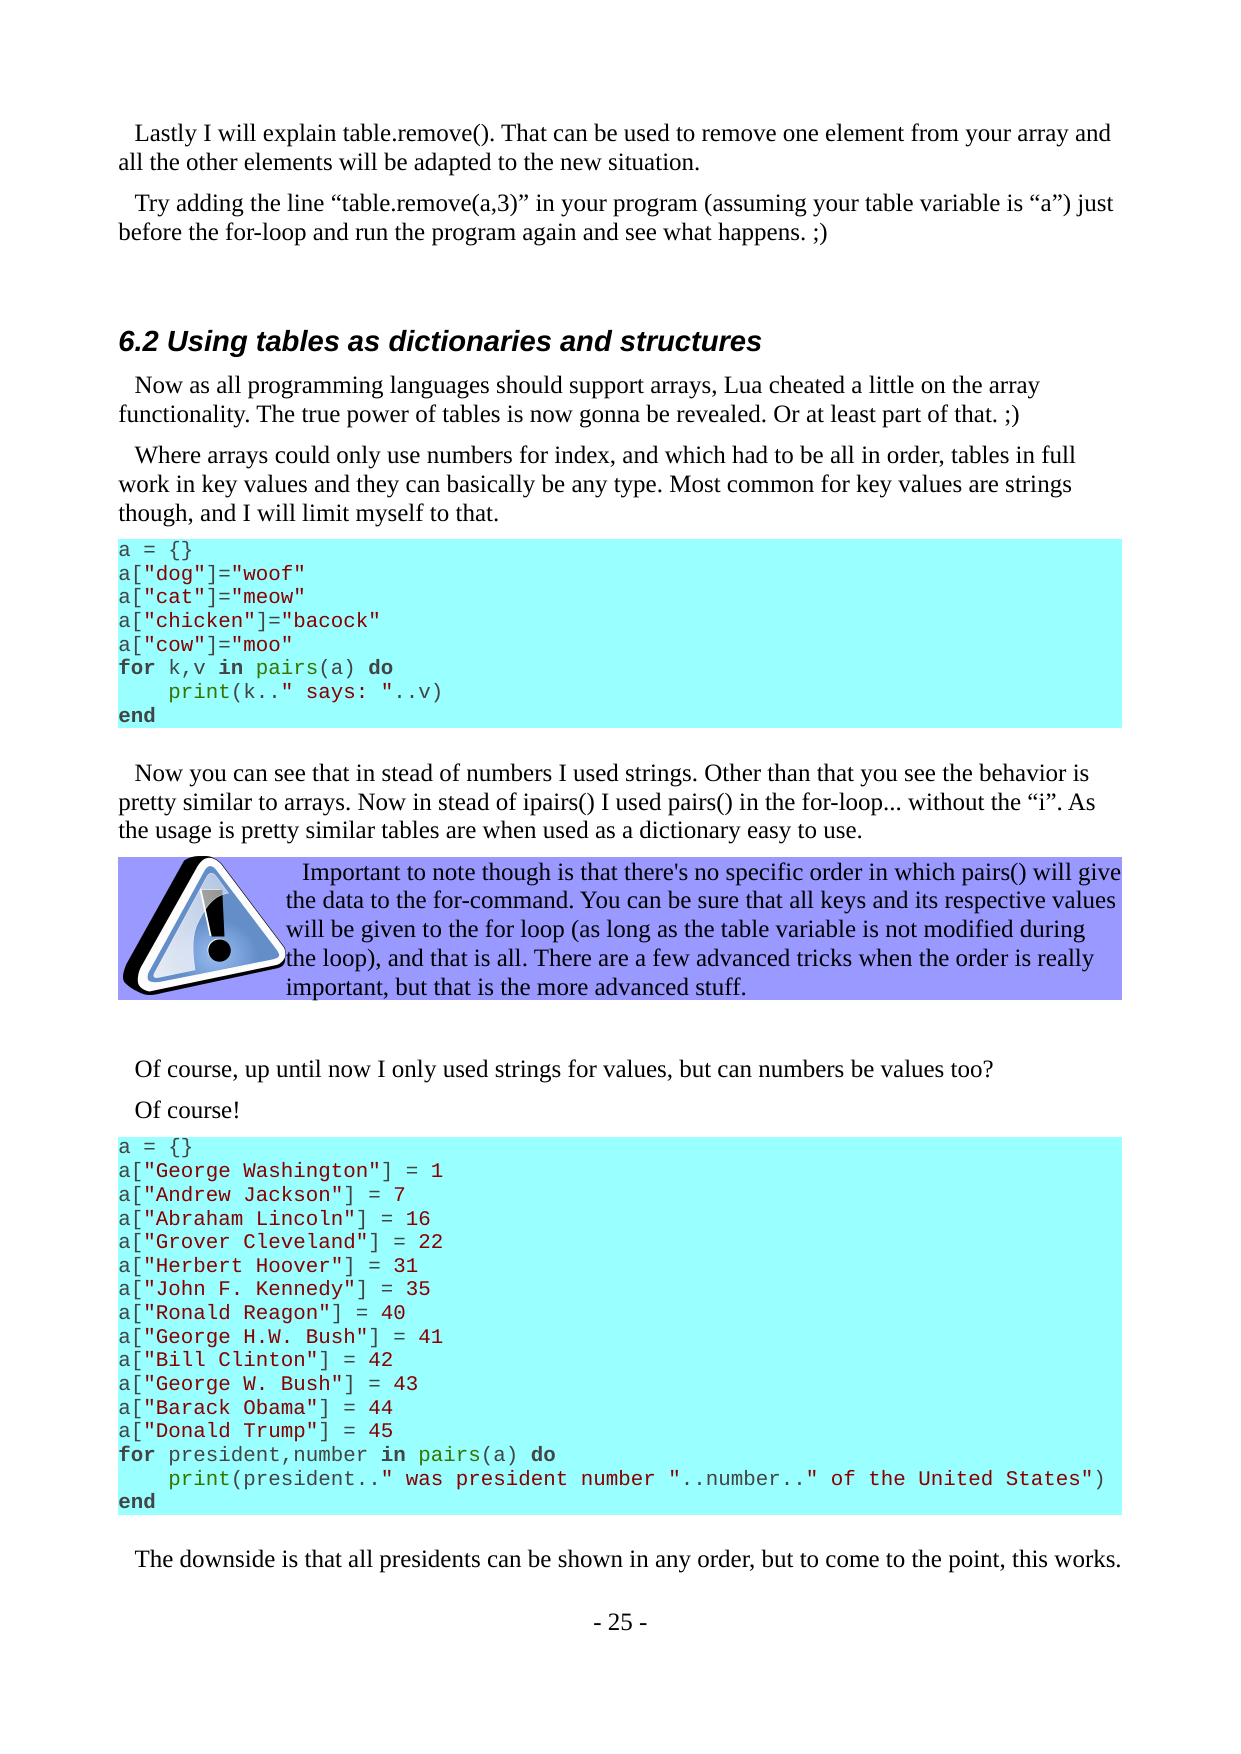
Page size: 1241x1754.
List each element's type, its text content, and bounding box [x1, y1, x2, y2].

picture [123, 856, 286, 995]
text for k,v in pairs(a) do [118, 657, 1122, 681]
text a["Herbert Hoover"] = 31 [118, 1255, 1122, 1278]
text a["Ronald Reagon"] = 40 [118, 1302, 1122, 1326]
text end [118, 1491, 1122, 1515]
text a["George W. Bush"] = 43 [118, 1373, 1122, 1397]
text print(k.." says: "..v) [118, 681, 1122, 705]
text Of course! [118, 1095, 1122, 1124]
text Of course, up until now I only used strings for values, but can numbers be values too? [118, 1054, 1122, 1083]
text a = {} [118, 539, 1122, 563]
text Try adding the line “table.remove(a,3)” in your program (assuming your table variable is “a”) just before the for-loop and run the program again and see what happens. ;) [118, 188, 1122, 246]
text a["John F. Kennedy"] = 35 [118, 1278, 1122, 1302]
subtitle 6.2 Using tables as dictionaries and structures [118, 324, 1122, 358]
text Important to note though is that there's no specific order in which pairs() will give the data to the for-command. You can be sure that all keys and its respective values will be given to the for loop (as long as the table variable is not modified during the loop), and that is all. There are a few advanced tricks when the order is really important, but that is the more advanced stuff. [118, 857, 1122, 1000]
text a["George H.W. Bush"] = 41 [118, 1326, 1122, 1349]
text a = {} [118, 1137, 1122, 1160]
text a["Barack Obama"] = 44 [118, 1397, 1122, 1420]
text Lastly I will explain table.remove(). That can be used to remove one element from your array and all the other elements will be adapted to the new situation. [118, 118, 1122, 176]
text print(president.." was president number "..number.." of the United States") [118, 1468, 1122, 1491]
text a["Donald Trump"] = 45 [118, 1420, 1122, 1444]
text a["Abraham Lincoln"] = 16 [118, 1207, 1122, 1231]
text a["cow"]="moo" [118, 634, 1122, 657]
text a["Grover Cleveland"] = 22 [118, 1231, 1122, 1255]
text a["dog"]="woof" [118, 563, 1122, 586]
text a["George Washington"] = 1 [118, 1160, 1122, 1184]
text end [118, 705, 1122, 728]
text Now you can see that in stead of numbers I used strings. Other than that you see the behavior is pretty similar to arrays. Now in stead of ipairs() I used pairs() in the for-loop... without the “i”. As the usage is pretty similar tables are when used as a dictionary easy to use. [118, 758, 1122, 844]
text Now as all programming languages should support arrays, Lua cheated a little on the array functionality. The true power of tables is now gonna be revealed. Or at least part of that. ;) [118, 370, 1122, 428]
text Where arrays could only use numbers for index, and which had to be all in order, tables in full work in key values and they can basically be any type. Most common for key values are strings though, and I will limit myself to that. [118, 440, 1122, 527]
text a["Andrew Jackson"] = 7 [118, 1184, 1122, 1207]
text for president,number in pairs(a) do [118, 1444, 1122, 1468]
text a["cat"]="meow" [118, 586, 1122, 610]
text The downside is that all presidents can be shown in any order, but to come to the point, this works. [118, 1544, 1122, 1573]
text a["Bill Clinton"] = 42 [118, 1349, 1122, 1373]
text a["chicken"]="bacock" [118, 610, 1122, 634]
